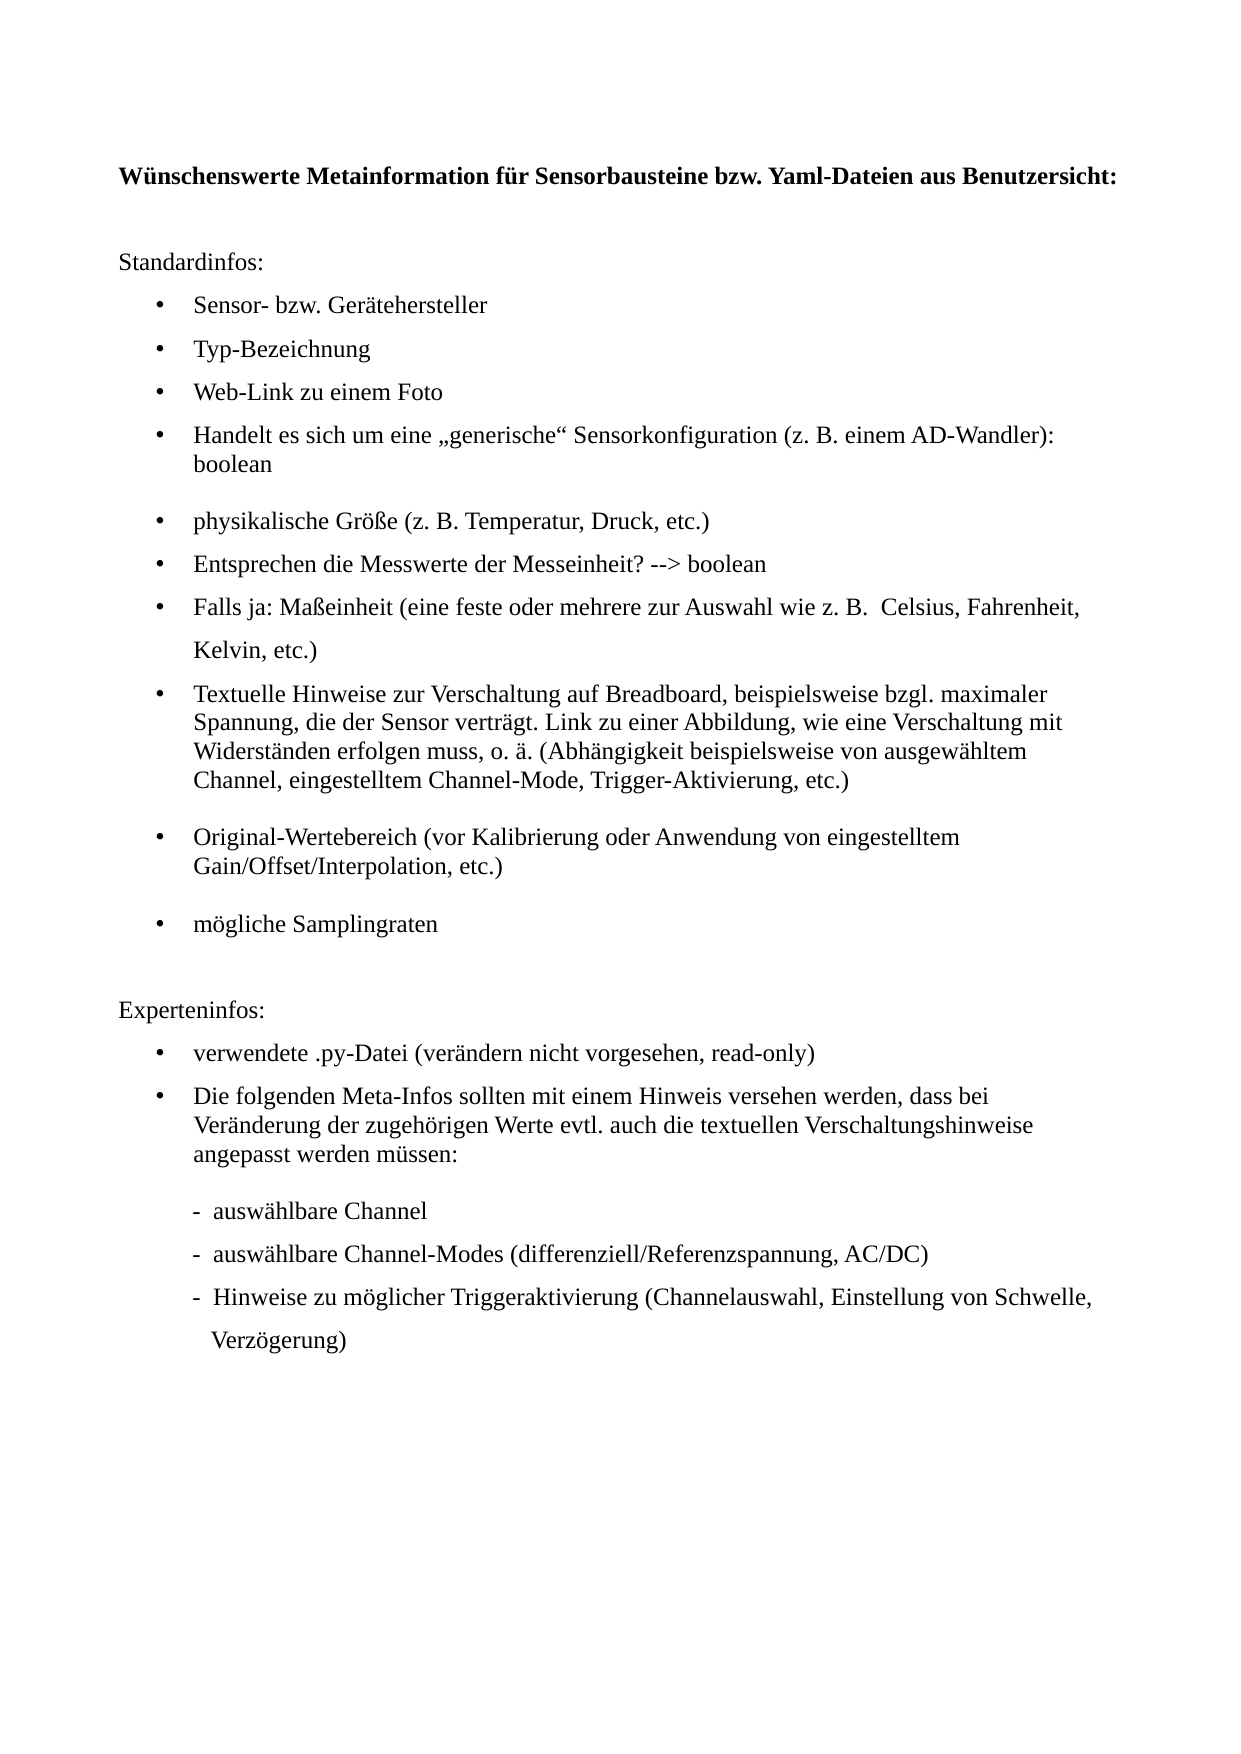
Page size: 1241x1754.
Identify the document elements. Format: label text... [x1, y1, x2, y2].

text Standardinfos: [118, 247, 1122, 276]
list Original-Wertebereich (vor Kalibrierung oder Anwendung von eingestelltem Gain/Offset/Interpolation, etc.) [156, 822, 1122, 909]
list Entsprechen die Messwerte der Messeinheit? --> boolean [156, 549, 1122, 578]
list mögliche Samplingraten [156, 909, 1122, 981]
list Sensor- bzw. Gerätehersteller [156, 291, 1122, 319]
list Handelt es sich um eine „generische“ Sensorkonfiguration (z. B. einem AD-Wandler): boolean [156, 420, 1122, 506]
text Experteninfos: [118, 995, 1122, 1024]
list Die folgenden Meta-Infos sollten mit einem Hinweis versehen werden, dass bei Veränderung der zugehörigen Werte evtl. auch die textuellen Verschaltungshinweise angepasst werden müssen: [156, 1081, 1122, 1167]
list physikalische Größe (z. B. Temperatur, Druck, etc.) [156, 506, 1122, 535]
text Wünschenswerte Metainformation für Sensorbausteine bzw. Yaml-Dateien aus Benutzersicht: [118, 161, 1122, 190]
text [118, 1541, 1122, 1613]
list Falls ja: Maßeinheit (eine feste oder mehrere zur Auswahl wie z. B. Celsius, Fahrenheit, Kelvin, etc.) [156, 592, 1122, 664]
text - auswählbare Channel [118, 1196, 1122, 1225]
list Web-Link zu einem Foto [156, 377, 1122, 406]
text - auswählbare Channel-Modes (differenziell/Referenzspannung, AC/DC) [118, 1239, 1122, 1268]
list Textuelle Hinweise zur Verschaltung auf Breadboard, beispielsweise bzgl. maximaler Spannung, die der Sensor verträgt. Link zu einer Abbildung, wie eine Verschaltung mit Widerständen erfolgen muss, o. ä. (Abhängigkeit beispielsweise von ausgewähltem Channel, eingestelltem Channel-Mode, Trigger-Aktivierung, etc.) [156, 679, 1122, 822]
list Typ-Bezeichnung [156, 334, 1122, 362]
text - Hinweise zu möglicher Triggeraktivierung (Channelauswahl, Einstellung von Schwelle, Verzögerung) [118, 1282, 1122, 1354]
list verwendete .py-Datei (verändern nicht vorgesehen, read-only) [156, 1038, 1122, 1067]
